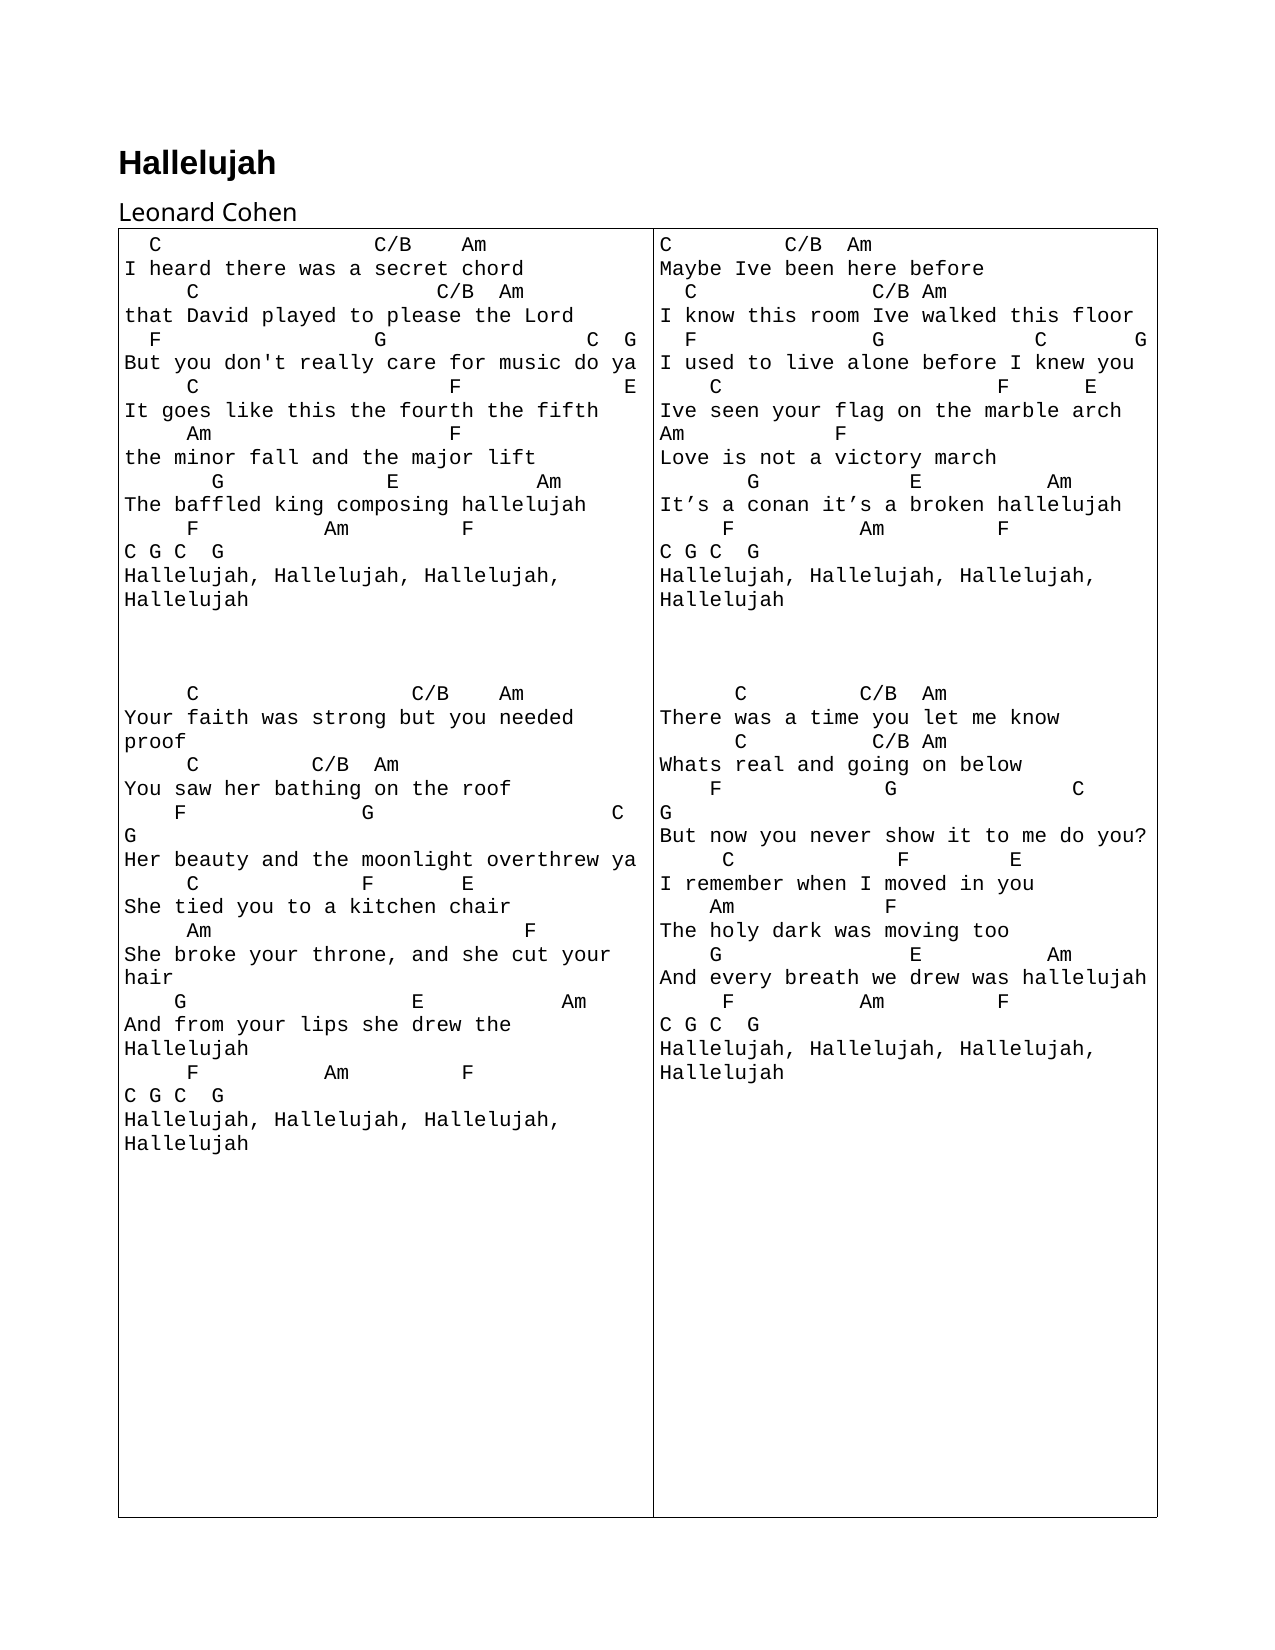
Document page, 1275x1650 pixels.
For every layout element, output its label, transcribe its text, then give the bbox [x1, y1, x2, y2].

subtitle Hallelujah [118, 143, 1157, 182]
text Leonard Cohen [118, 194, 1157, 228]
table_header C C/B Am Maybe Ive been here before C C/B Am I know this room Ive walked this floor F G C G I used to live alone before I knew you C F E Ive seen your flag on the marble arch Am F Love is not a victory march G E Am It’s a conan it’s a broken hallelujah F Am F C G C G Hallelujah, Hallelujah, Hallelujah, Hallelujah C C/B Am There was a time you let me know C C/B Am Whats real and going on below F G C G But now you never show it to me do you? C F E I remember when I moved in you Am F The holy dark was moving too G E Am And every breath we drew was hallelujah F Am F C G C G Hallelujah, Hallelujah, Hallelujah, Hallelujah [654, 229, 1157, 1517]
table_header C C/B Am I heard there was a secret chord C C/B Am that David played to please the Lord F G C G But you don't really care for music do ya C F E It goes like this the fourth the fifth Am F the minor fall and the major lift G E Am The baffled king composing hallelujah F Am F C G C G Hallelujah, Hallelujah, Hallelujah, Hallelujah C C/B Am Your faith was strong but you needed proof C C/B Am You saw her bathing on the roof F G C G Her beauty and the moonlight overthrew ya C F E She tied you to a kitchen chair Am F She broke your throne, and she cut your hair G E Am And from your lips she drew the Hallelujah F Am F C G C G Hallelujah, Hallelujah, Hallelujah, Hallelujah [119, 229, 653, 1517]
